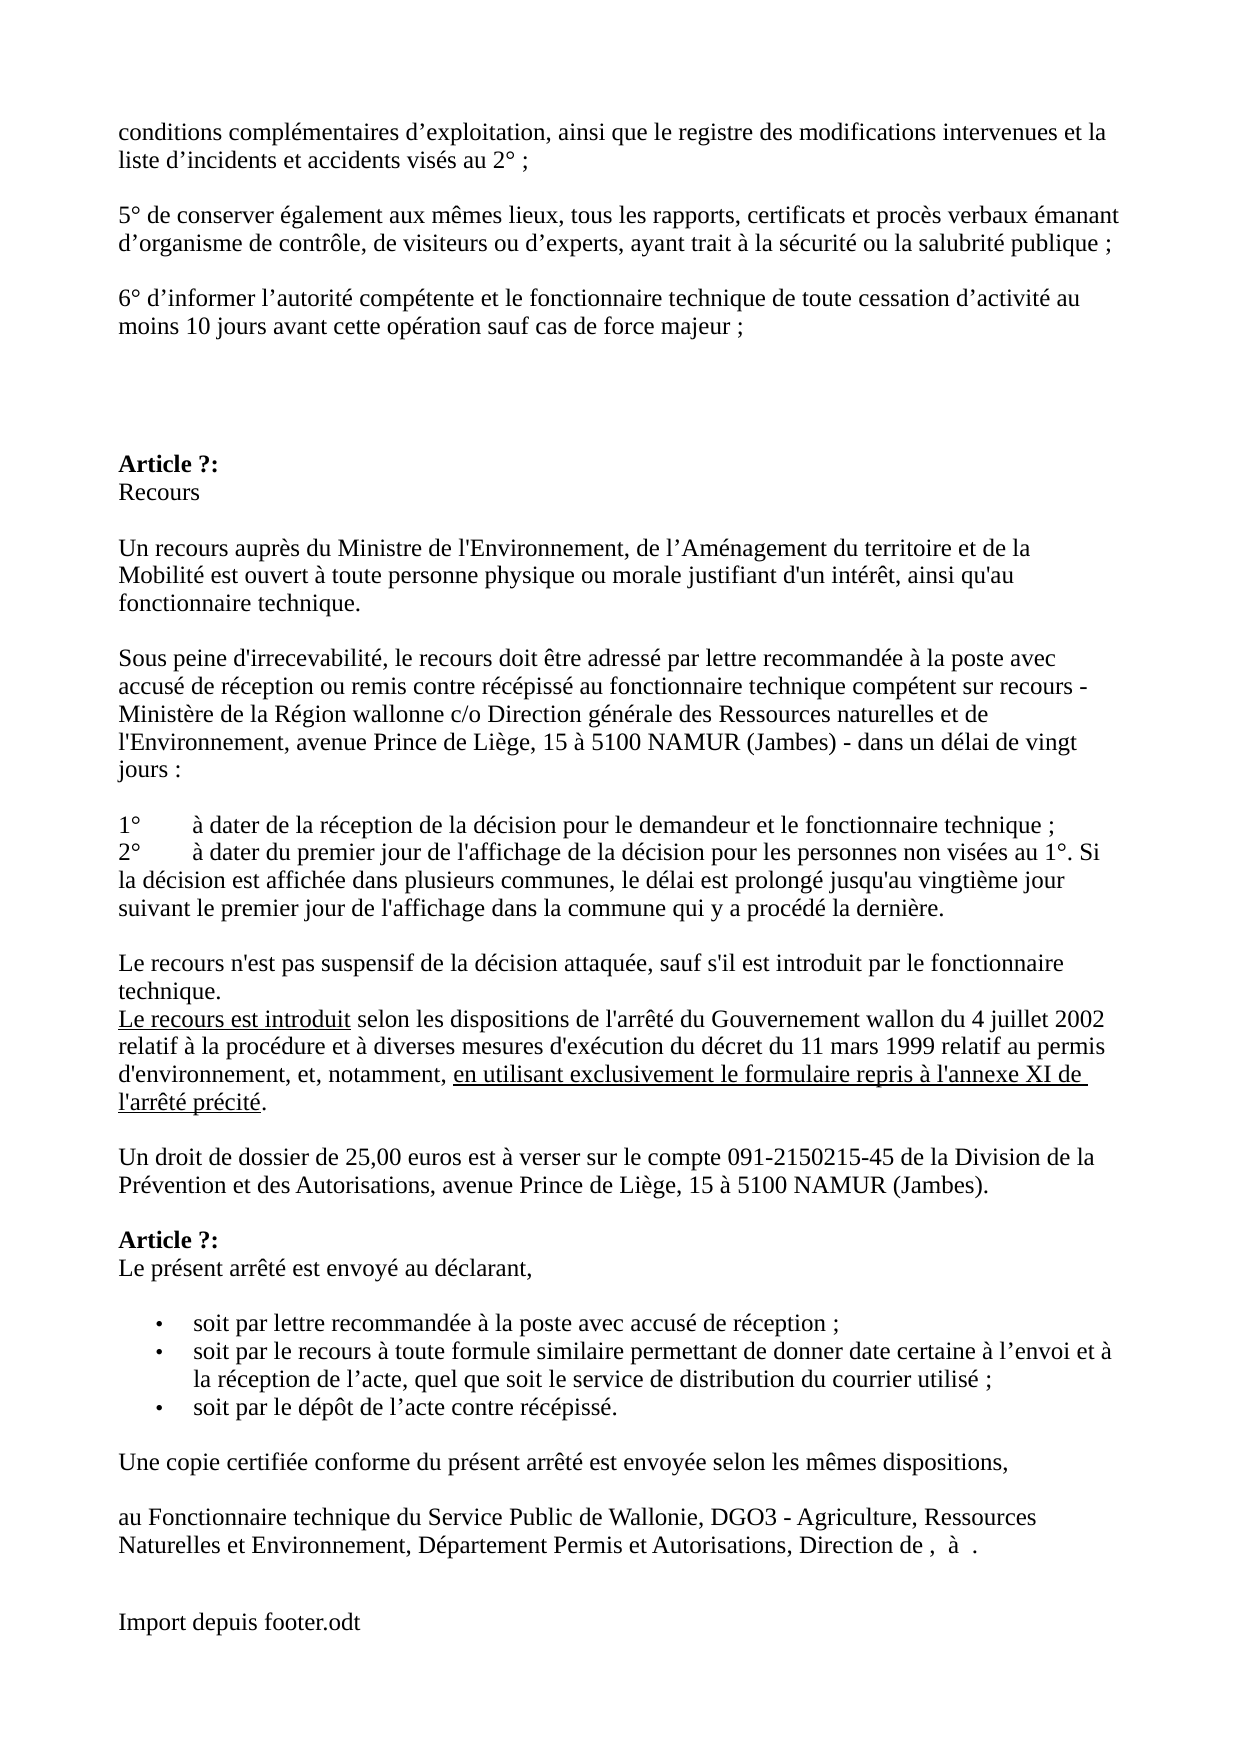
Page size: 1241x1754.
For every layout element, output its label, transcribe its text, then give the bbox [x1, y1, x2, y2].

text Recours [118, 478, 1122, 506]
text Article ?: [118, 1226, 1122, 1254]
text Le présent arrêté est envoyé au déclarant, [118, 1254, 1122, 1282]
text Sous peine d'irrecevabilité, le recours doit être adressé par lettre recommandée à la poste avec accusé de réception ou remis contre récépissé au fonctionnaire technique compétent sur recours - Ministère de la Région wallonne c/o Direction générale des Ressources naturelles et de l'Environnement, avenue Prince de Liège, 15 à 5100 NAMUR (Jambes) - dans un délai de vingt jours : [118, 644, 1122, 783]
text Une copie certifiée conforme du présent arrêté est envoyée selon les mêmes dispositions, [118, 1448, 1122, 1476]
text Le recours n'est pas suspensif de la décision attaquée, sauf s'il est introduit par le fonctionnaire technique. [118, 949, 1122, 1005]
text Le recours est introduit selon les dispositions de l'arrêté du Gouvernement wallon du 4 juillet 2002 relatif à la procédure et à diverses mesures d'exécution du décret du 11 mars 1999 relatif au permis d'environnement, et, notamment, en utilisant exclusivement le formulaire repris à l'annexe XI de l'arrêté précité. [118, 1005, 1122, 1116]
text 2° à dater du premier jour de l'affichage de la décision pour les personnes non visées au 1°. Si la décision est affichée dans plusieurs communes, le délai est prolongé jusqu'au vingtième jour suivant le premier jour de l'affichage dans la commune qui y a procédé la dernière. [118, 838, 1122, 922]
list soit par le recours à toute formule similaire permettant de donner date certaine à l’envoi et à la réception de l’acte, quel que soit le service de distribution du courrier utilisé ; [156, 1337, 1122, 1393]
text conditions complémentaires d’exploitation, ainsi que le registre des modifications intervenues et la liste d’incidents et accidents visés au 2° ; [118, 118, 1122, 173]
text 5° de conserver également aux mêmes lieux, tous les rapports, certificats et procès verbaux émanant d’organisme de contrôle, de visiteurs ou d’experts, ayant trait à la sécurité ou la salubrité publique ; [118, 201, 1122, 257]
text Article ?: [118, 451, 1122, 478]
text 1° à dater de la réception de la décision pour le demandeur et le fonctionnaire technique ; [118, 811, 1122, 838]
text Un droit de dossier de 25,00 euros est à verser sur le compte 091-2150215-45 de la Division de la Prévention et des Autorisations, avenue Prince de Liège, 15 à 5100 NAMUR (Jambes). [118, 1143, 1122, 1199]
text Un recours auprès du Ministre de l'Environnement, de l’Aménagement du territoire et de la Mobilité est ouvert à toute personne physique ou morale justifiant d'un intérêt, ainsi qu'au fonctionnaire technique. [118, 534, 1122, 617]
list soit par lettre recommandée à la poste avec accusé de réception ; [156, 1309, 1122, 1337]
text au Fonctionnaire technique du Service Public de Wallonie, DGO3 - Agriculture, Ressources Naturelles et Environnement, Département Permis et Autorisations, Direction de , à . [118, 1503, 1122, 1559]
list soit par le dépôt de l’acte contre récépissé. [156, 1393, 1122, 1420]
text 6° d’informer l’autorité compétente et le fonctionnaire technique de toute cessation d’activité au moins 10 jours avant cette opération sauf cas de force majeur ; [118, 284, 1122, 340]
